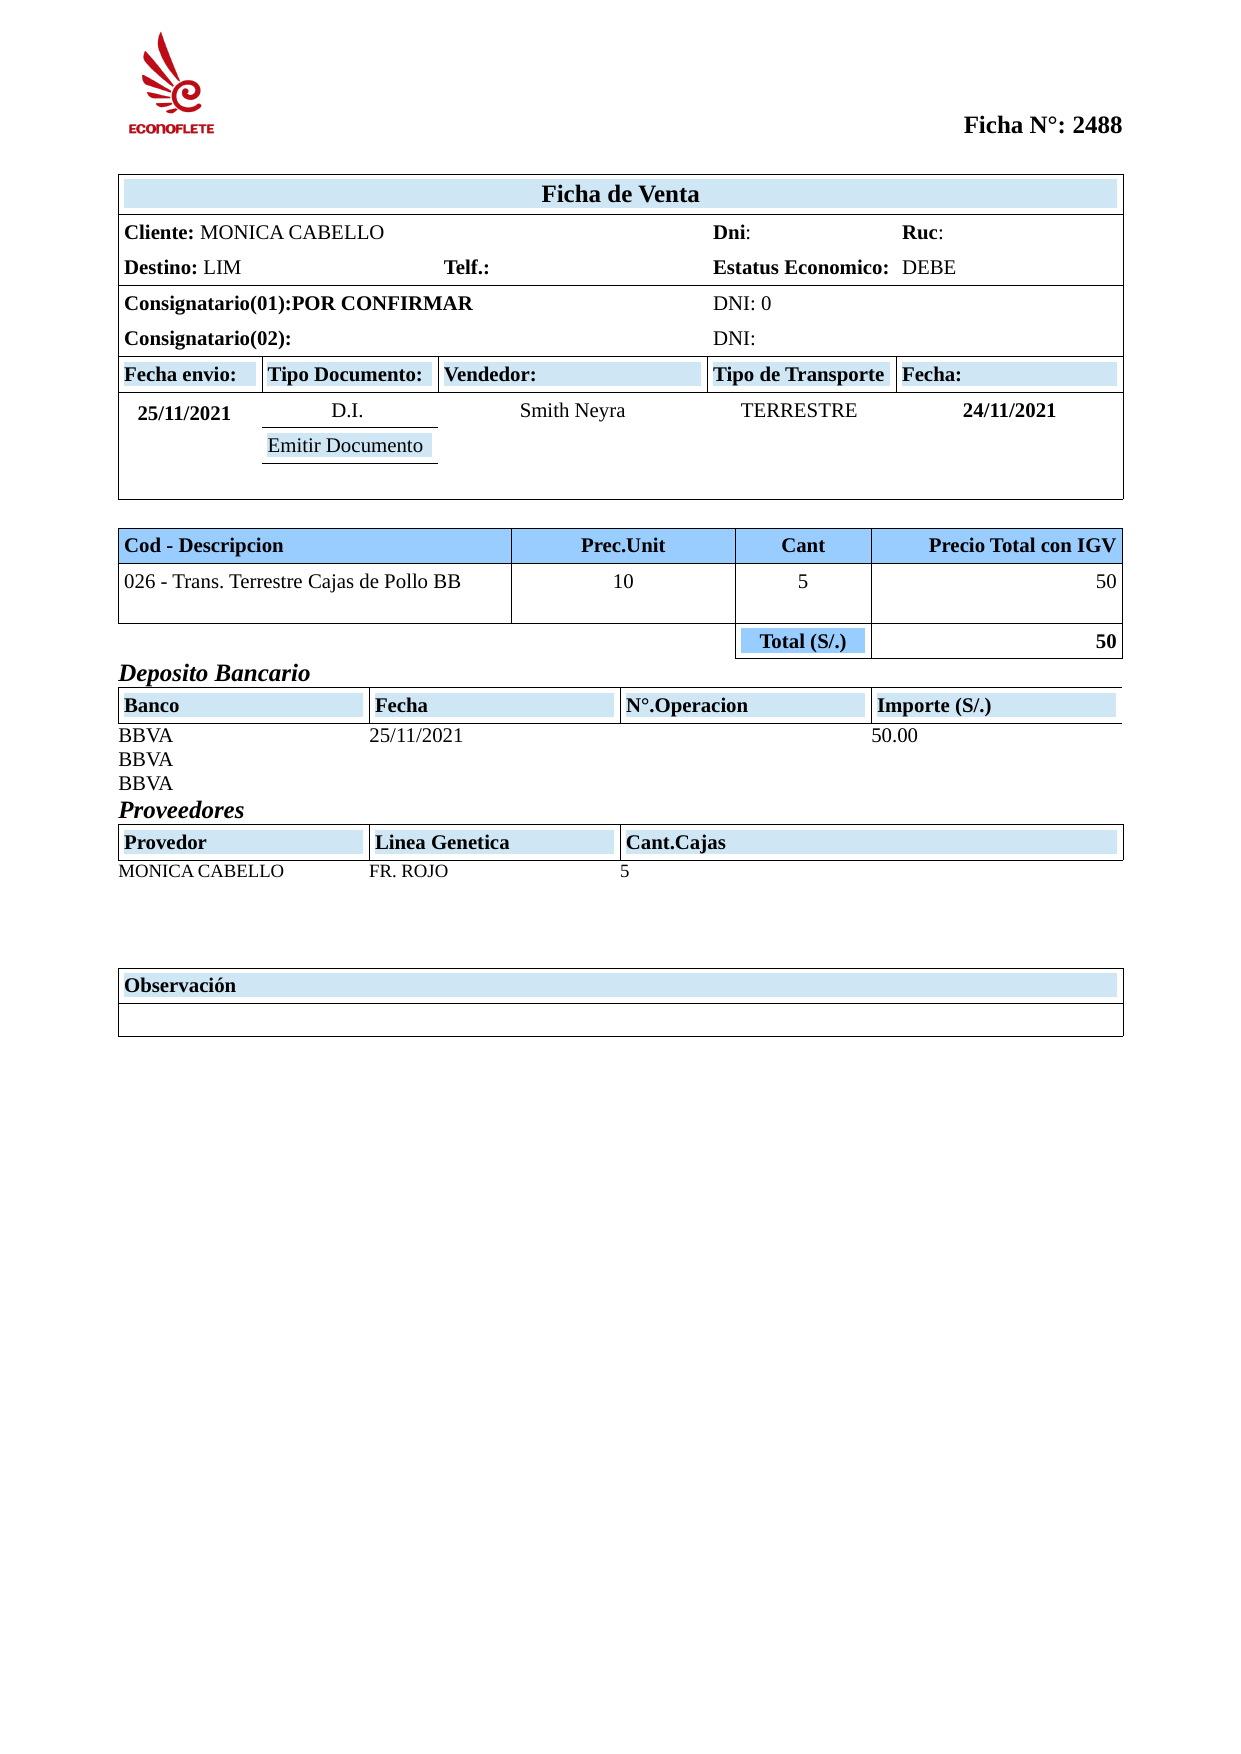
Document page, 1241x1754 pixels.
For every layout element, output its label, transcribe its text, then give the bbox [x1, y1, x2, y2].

table_cell TERRESTRE [707, 393, 896, 498]
table_cell Fecha envio: [119, 357, 262, 392]
table_cell Emitir Documento [262, 428, 438, 463]
table_cell 25/11/2021 [119, 393, 262, 498]
table_cell Consignatario(02): [119, 321, 707, 356]
table_cell [369, 946, 620, 967]
table_cell 5 [736, 564, 871, 623]
table_header Provedor [119, 825, 369, 859]
text Proveedores [118, 795, 1122, 824]
table_cell [620, 924, 1123, 946]
table_cell Destino: LIM [119, 249, 438, 285]
table_cell 50 [872, 624, 1122, 658]
table_header Importe (S/.) [872, 688, 1122, 723]
table_cell [871, 771, 1122, 795]
table_cell [620, 747, 871, 771]
table_cell 026 - Trans. Terrestre Cajas de Pollo BB [119, 564, 511, 623]
table_header Cant.Cajas [621, 825, 1123, 859]
text Deposito Bancario [118, 658, 1122, 687]
table_header Fecha [370, 688, 620, 723]
table_cell Tipo Documento: [263, 357, 438, 392]
table_cell Fecha: [897, 357, 1123, 392]
table_cell Ruc: [896, 215, 1123, 249]
table_cell [620, 946, 1123, 967]
table_cell [118, 903, 369, 924]
table_cell Vendedor: [439, 357, 707, 392]
table_cell [369, 771, 620, 795]
table_header Cant [736, 529, 871, 563]
table_header N°.Operacion [621, 688, 871, 723]
table_cell [511, 624, 735, 658]
table_cell DNI: [707, 321, 1123, 356]
table_cell [262, 464, 438, 498]
table_cell Tipo de Transporte [708, 357, 896, 392]
table_cell [369, 881, 620, 903]
table_cell [871, 747, 1122, 771]
table_cell 24/11/2021 [896, 393, 1123, 498]
table_cell Cliente: MONICA CABELLO [119, 215, 707, 249]
table_cell BBVA [118, 724, 369, 747]
table_cell [369, 903, 620, 924]
table_header Cod - Descripcion [119, 529, 511, 563]
table_cell DEBE [896, 249, 1123, 285]
table_cell FR. ROJO [369, 861, 620, 881]
table_cell [620, 881, 1123, 903]
table_cell 50 [872, 564, 1122, 623]
table_header Precio Total con IGV [872, 529, 1122, 563]
table_cell [118, 624, 511, 658]
table_cell [620, 903, 1123, 924]
table_cell Estatus Economico: [707, 249, 896, 285]
table_cell Telf.: [438, 249, 707, 285]
table_header Banco [119, 688, 369, 723]
table_header Observación [119, 969, 1123, 1003]
table_header Ficha de Venta [119, 175, 1123, 214]
table_cell Total (S/.) [736, 624, 871, 658]
picture [118, 31, 225, 134]
table_header Prec.Unit [512, 529, 735, 563]
table_cell 50.00 [871, 724, 1122, 747]
table_cell DNI: 0 [707, 286, 1123, 321]
table_cell [620, 771, 871, 795]
table_cell [620, 724, 871, 747]
table_cell 25/11/2021 [369, 724, 620, 747]
table_cell [369, 924, 620, 946]
table_cell Dni: [707, 215, 896, 249]
table_cell [118, 881, 369, 903]
table_cell [118, 946, 369, 967]
table_cell BBVA [118, 747, 369, 771]
table_cell 5 [620, 861, 1123, 881]
table_cell [369, 747, 620, 771]
table_header Linea Genetica [370, 825, 620, 859]
table_cell BBVA [118, 771, 369, 795]
table_cell D.I. [262, 393, 438, 427]
table_cell Consignatario(01):POR CONFIRMAR [119, 286, 707, 321]
table_cell [118, 924, 369, 946]
table_cell 10 [512, 564, 735, 623]
table_cell Smith Neyra [438, 393, 707, 498]
table_cell [119, 1004, 1123, 1036]
table_cell MONICA CABELLO [118, 861, 369, 881]
